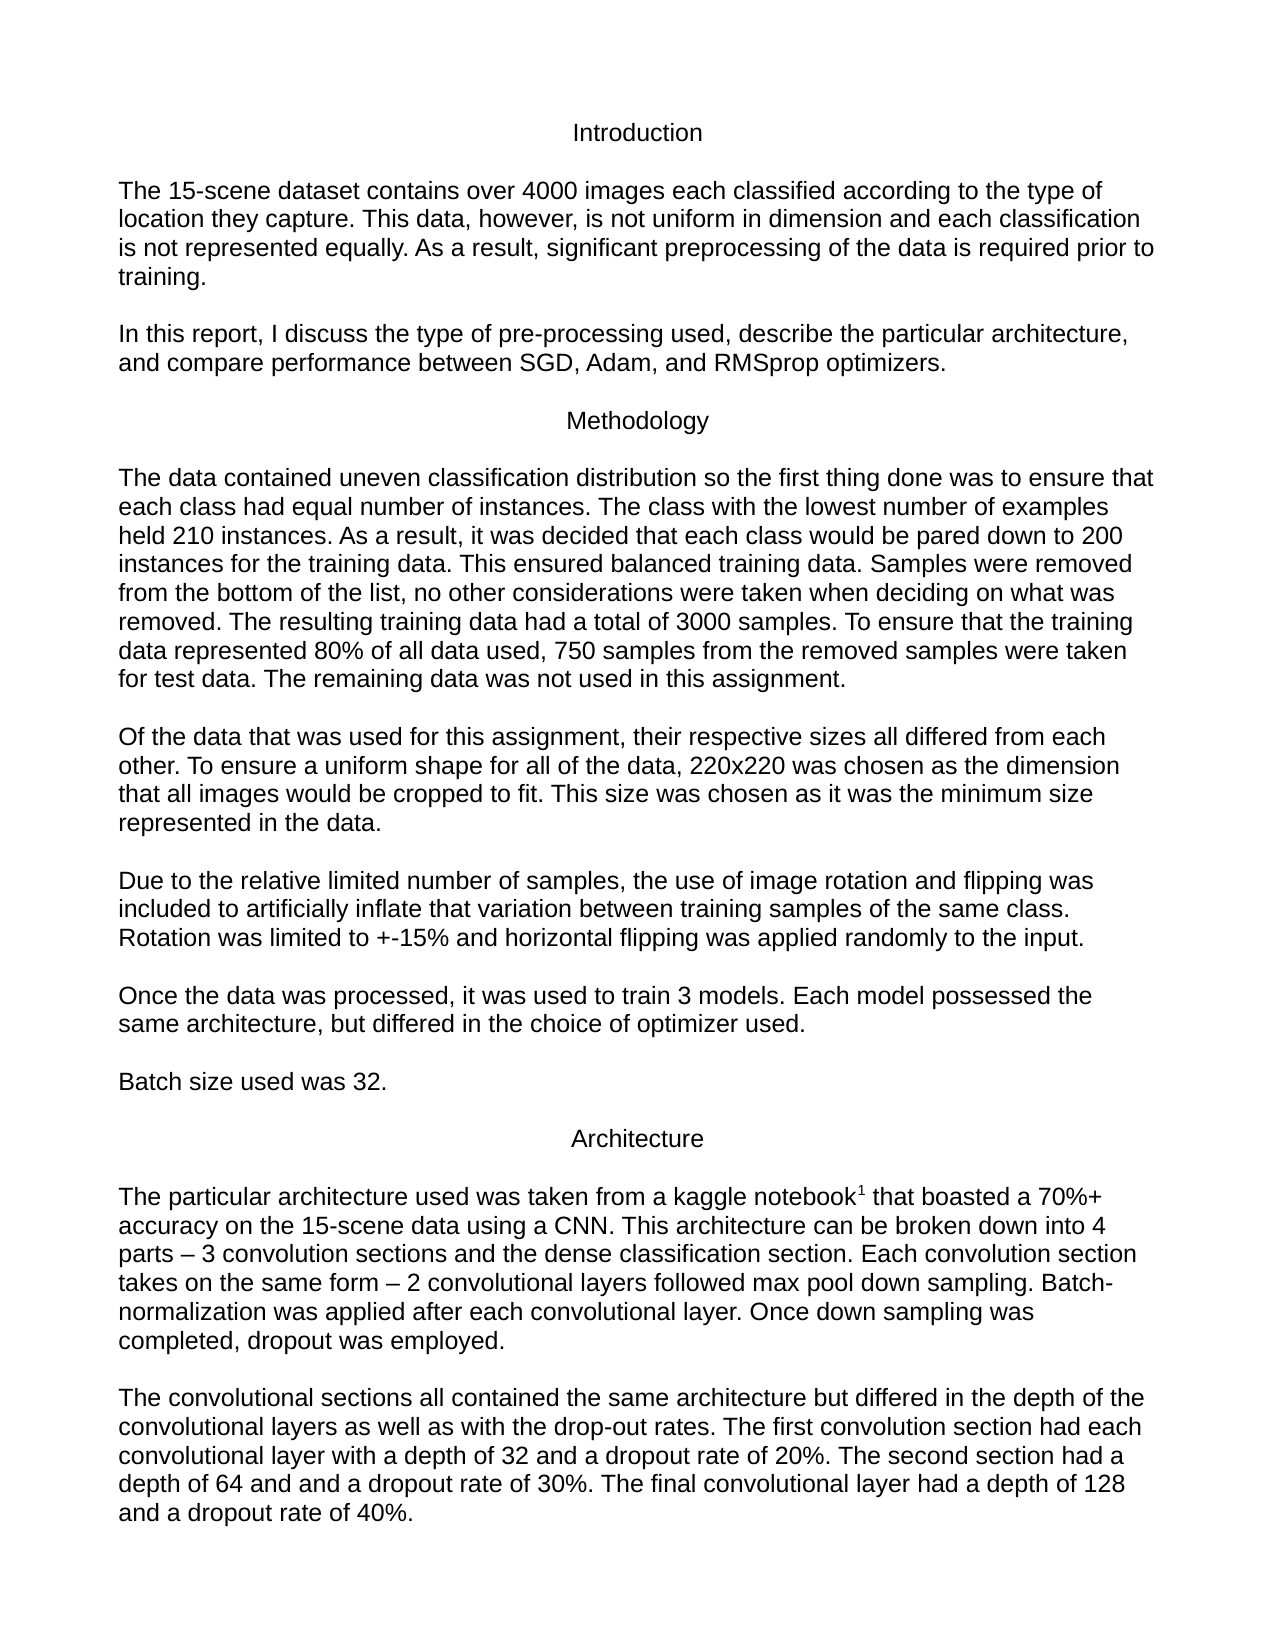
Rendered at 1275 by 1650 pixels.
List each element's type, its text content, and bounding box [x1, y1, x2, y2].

text The 15-scene dataset contains over 4000 images each classified according to the type of location they capture. This data, however, is not uniform in dimension and each classification is not represented equally. As a result, significant preprocessing of the data is required prior to training. [118, 176, 1157, 291]
text Architecture [118, 1124, 1157, 1153]
text In this report, I discuss the type of pre-processing used, describe the particular architecture, and compare performance between SGD, Adam, and RMSprop optimizers. [118, 319, 1157, 377]
text The data contained uneven classification distribution so the first thing done was to ensure that each class had equal number of instances. The class with the lowest number of examples held 210 instances. As a result, it was decided that each class would be pared down to 200 instances for the training data. This ensured balanced training data. Samples were removed from the bottom of the list, no other considerations were taken when deciding on what was removed. The resulting training data had a total of 3000 samples. To ensure that the training data represented 80% of all data used, 750 samples from the removed samples were taken for test data. The remaining data was not used in this assignment. [118, 463, 1157, 693]
text Introduction [118, 118, 1157, 147]
text The particular architecture used was taken from a kaggle notebook1 that boasted a 70%+ accuracy on the 15-scene data using a CNN. This architecture can be broken down into 4 parts – 3 convolution sections and the dense classification section. Each convolution section takes on the same form – 2 convolutional layers followed max pool down sampling. Batch-normalization was applied after each convolutional layer. Once down sampling was completed, dropout was employed. [118, 1182, 1157, 1354]
text Once the data was processed, it was used to train 3 models. Each model possessed the same architecture, but differed in the choice of optimizer used. [118, 981, 1157, 1038]
text Batch size used was 32. [118, 1067, 1157, 1096]
text Of the data that was used for this assignment, their respective sizes all differed from each other. To ensure a uniform shape for all of the data, 220x220 was chosen as the dimension that all images would be cropped to fit. This size was chosen as it was the minimum size represented in the data. [118, 722, 1157, 837]
text The convolutional sections all contained the same architecture but differed in the depth of the convolutional layers as well as with the drop-out rates. The first convolution section had each convolutional layer with a depth of 32 and a dropout rate of 20%. The second section had a depth of 64 and and a dropout rate of 30%. The final convolutional layer had a depth of 128 and a dropout rate of 40%. [118, 1383, 1157, 1527]
text Due to the relative limited number of samples, the use of image rotation and flipping was included to artificially inflate that variation between training samples of the same class. Rotation was limited to +-15% and horizontal flipping was applied randomly to the input. [118, 866, 1157, 952]
text Methodology [118, 406, 1157, 434]
